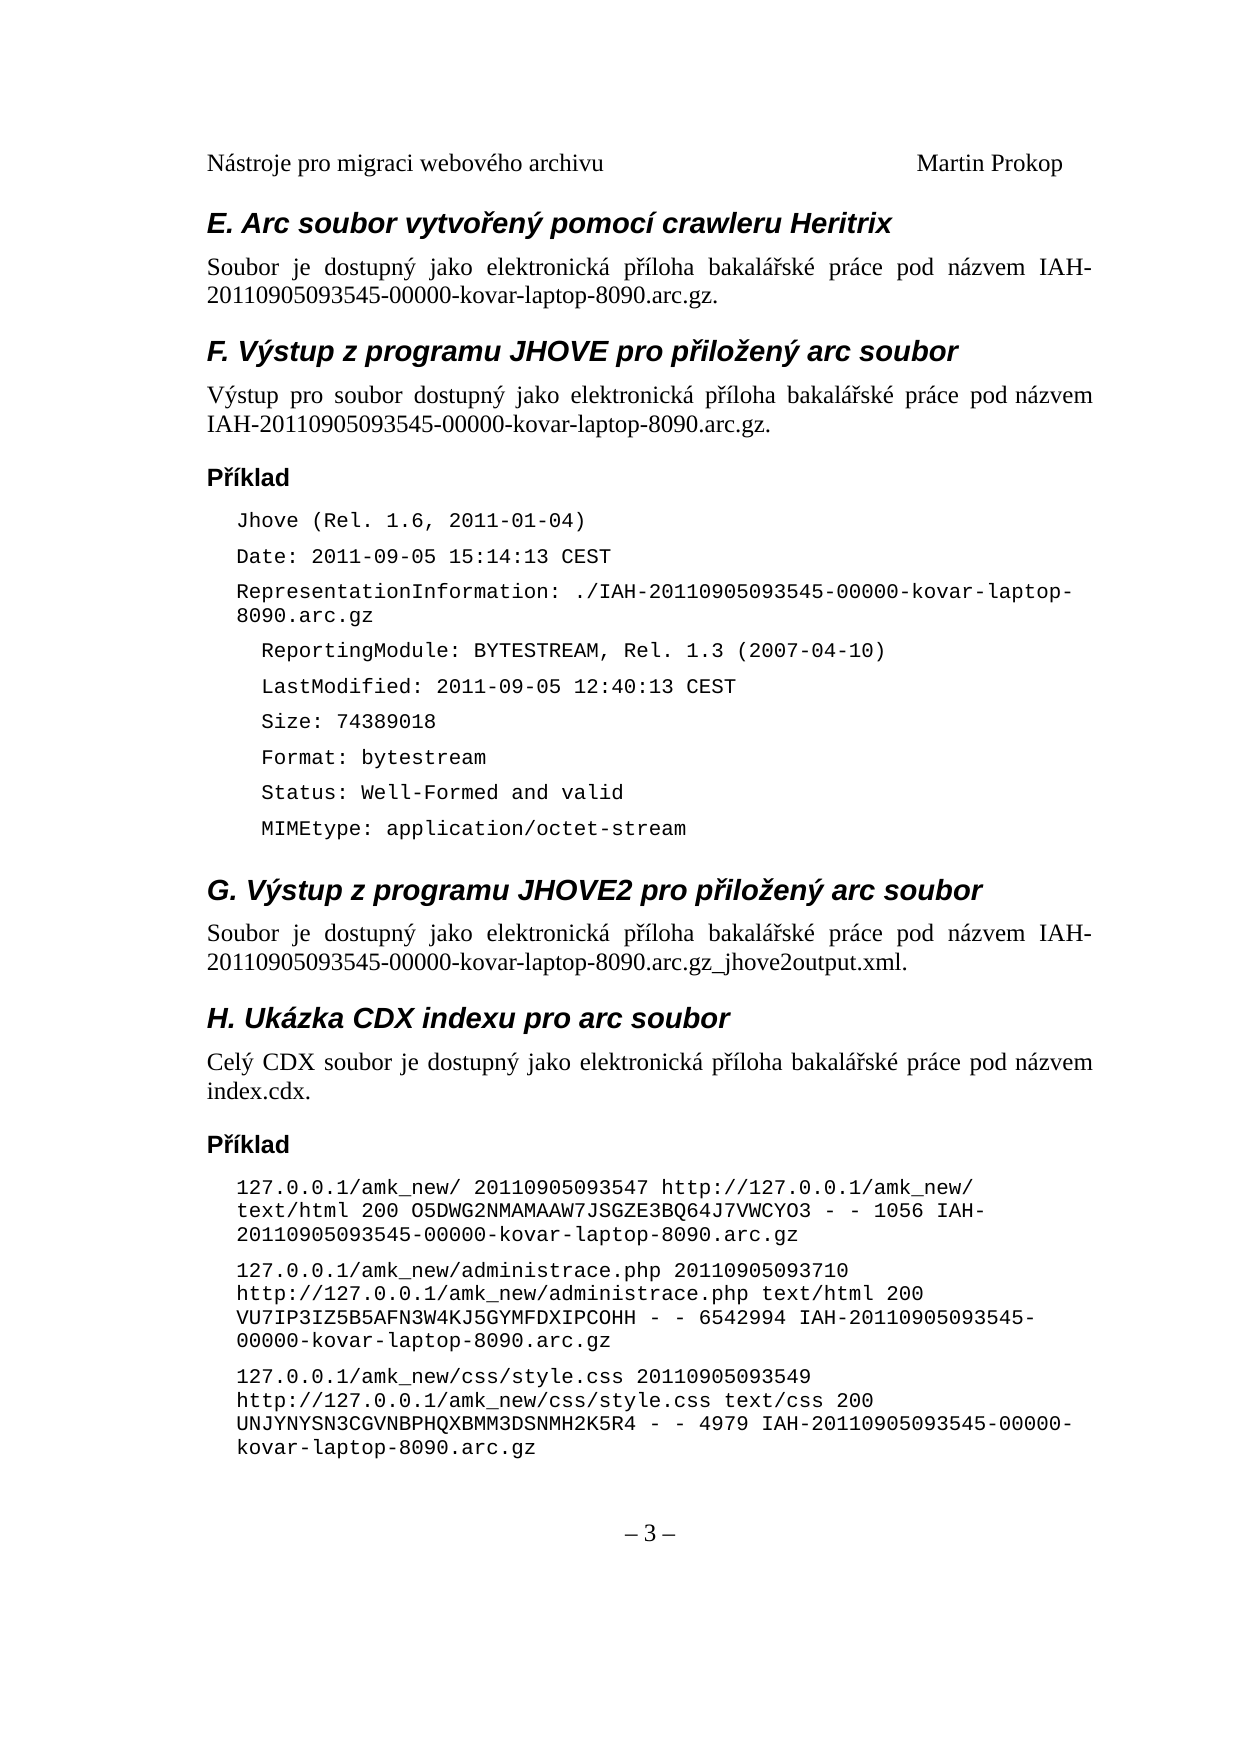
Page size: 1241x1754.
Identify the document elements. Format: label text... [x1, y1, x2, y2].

text Výstup pro soubor dostupný jako elektronická příloha bakalářské práce pod názvem IAH-20110905093545-00000-kovar-laptop-8090.arc.gz. [207, 380, 1093, 438]
text Date: 2011-09-05 15:14:13 CEST [236, 546, 1093, 569]
text Jhove (Rel. 1.6, 2011-01-04) [236, 510, 1093, 534]
subtitle Příklad [207, 1129, 1093, 1158]
text Size: 74389018 [236, 711, 1093, 735]
text Soubor je dostupný jako elektronická příloha bakalářské práce pod názvem IAH-20110905093545-00000-kovar-laptop-8090.arc.gz. [207, 252, 1093, 309]
text LastModified: 2011-09-05 12:40:13 CEST [236, 676, 1093, 699]
subtitle E. Arc soubor vytvořený pomocí crawleru Heritrix [207, 206, 1093, 239]
text Format: bytestream [236, 747, 1093, 771]
text Status: Well-Formed and valid [236, 782, 1093, 806]
subtitle F. Výstup z programu JHOVE pro přiložený arc soubor [207, 334, 1093, 368]
text Celý CDX soubor je dostupný jako elektronická příloha bakalářské práce pod názvem index.cdx. [207, 1047, 1093, 1104]
text RepresentationInformation: ./IAH-20110905093545-00000-kovar-laptop-8090.arc.gz [236, 581, 1093, 628]
subtitle G. Výstup z programu JHOVE2 pro přiložený arc soubor [207, 872, 1093, 906]
subtitle Příklad [207, 463, 1093, 492]
text ReportingModule: BYTESTREAM, Rel. 1.3 (2007-04-10) [236, 640, 1093, 664]
text MIMEtype: application/octet-stream [236, 818, 1093, 842]
text 127.0.0.1/amk_new/ 20110905093547 http://127.0.0.1/amk_new/ text/html 200 O5DWG2NMAMAAW7JSGZE3BQ64J7VWCYO3 - - 1056 IAH-20110905093545-00000-kovar-laptop-8090.arc.gz [236, 1177, 1093, 1248]
text 127.0.0.1/amk_new/administrace.php 20110905093710 http://127.0.0.1/amk_new/administrace.php text/html 200 VU7IP3IZ5B5AFN3W4KJ5GYMFDXIPCOHH - - 6542994 IAH-20110905093545-00000-kovar-laptop-8090.arc.gz [236, 1259, 1093, 1354]
subtitle H. Ukázka CDX indexu pro arc soubor [207, 1001, 1093, 1034]
text Soubor je dostupný jako elektronická příloha bakalářské práce pod názvem IAH-20110905093545-00000-kovar-laptop-8090.arc.gz_jhove2output.xml. [207, 918, 1093, 976]
text 127.0.0.1/amk_new/css/style.css 20110905093549 http://127.0.0.1/amk_new/css/style.css text/css 200 UNJYNYSN3CGVNBPHQXBMM3DSNMH2K5R4 - - 4979 IAH-20110905093545-00000-kovar-laptop-8090.arc.gz [236, 1366, 1093, 1461]
